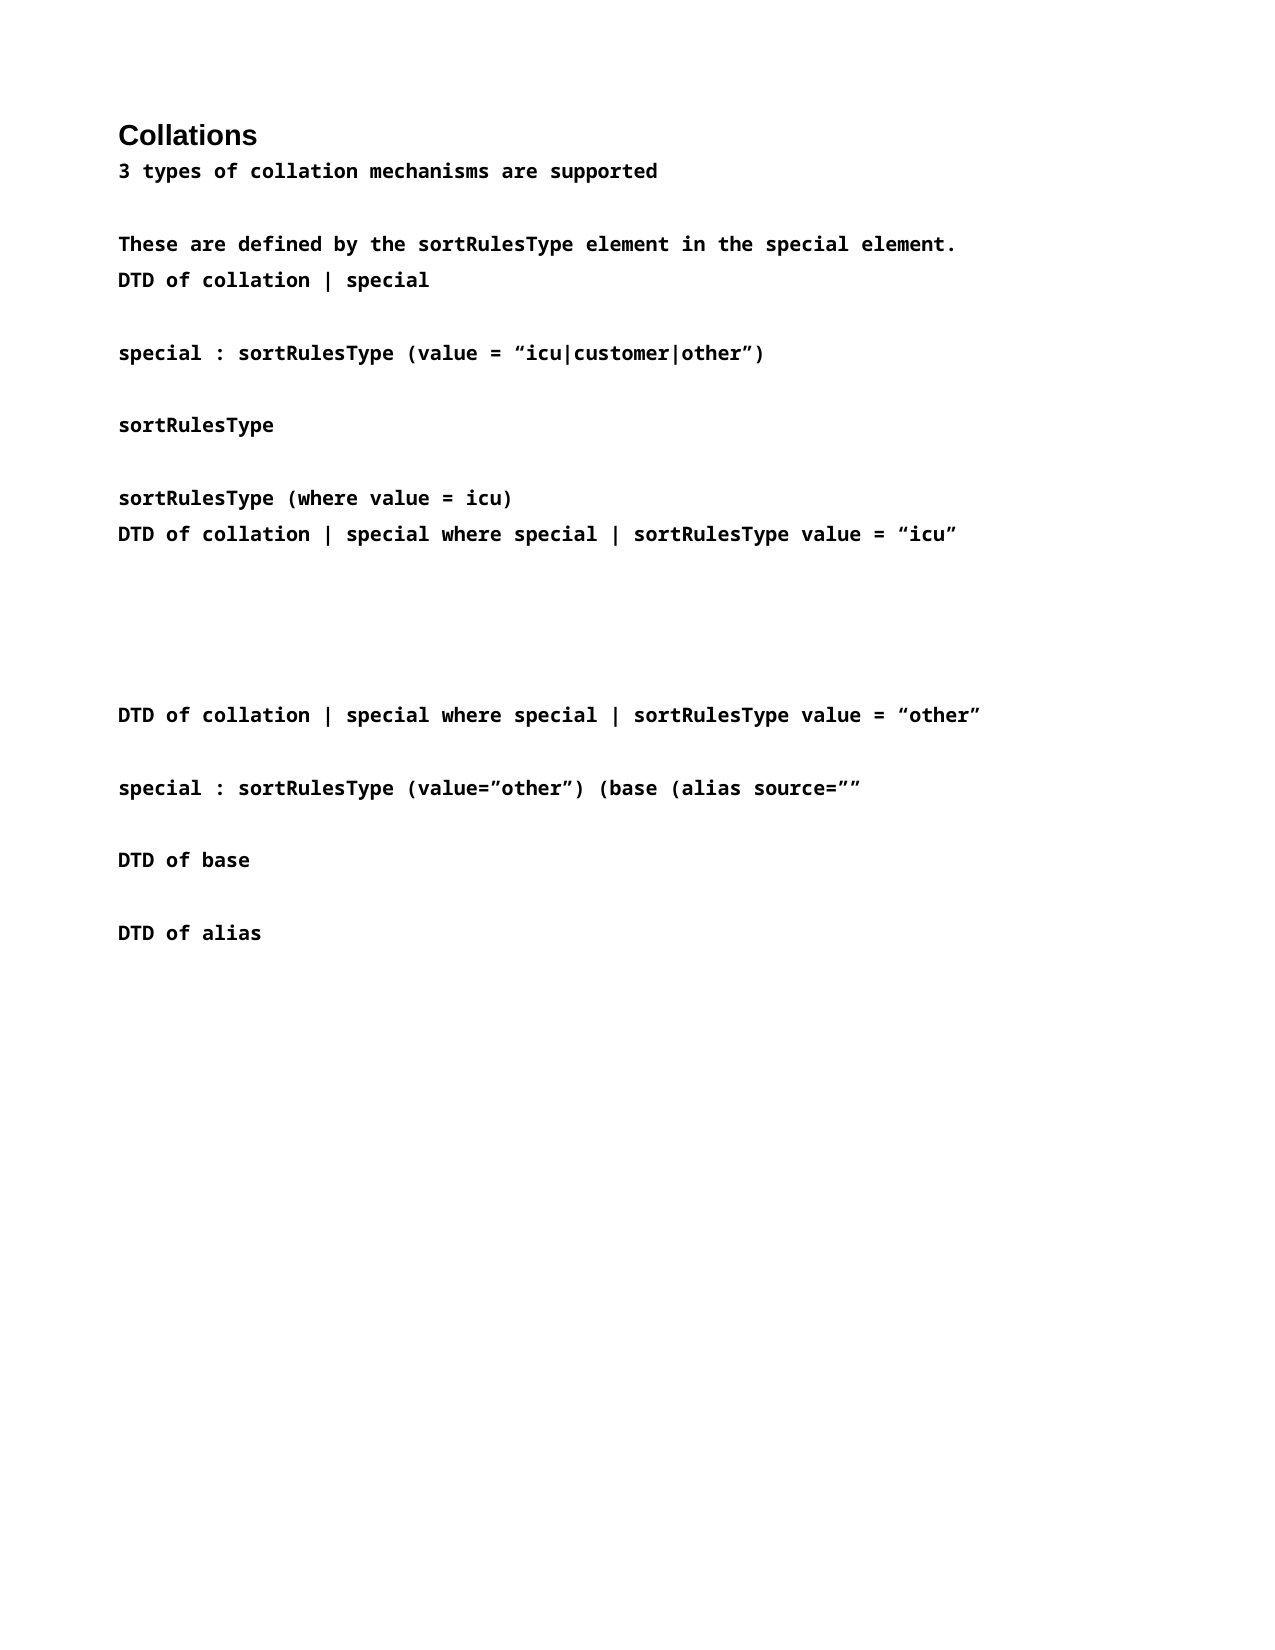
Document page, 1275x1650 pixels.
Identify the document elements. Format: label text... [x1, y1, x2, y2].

text sortRulesType [118, 411, 1157, 438]
text special : sortRulesType (value = “icu|customer|other”) [118, 339, 1157, 366]
text DTD of base [118, 846, 1157, 873]
subtitle Collations [118, 118, 1157, 151]
text special : sortRulesType (value=”other”) (base (alias source=”” [118, 774, 1157, 801]
text These are defined by the sortRulesType element in the special element. [118, 230, 1157, 257]
text DTD of collation | special [118, 266, 1157, 293]
text DTD of collation | special where special | sortRulesType value = “other” [118, 701, 1157, 728]
text DTD of collation | special where special | sortRulesType value = “icu” [118, 520, 1157, 547]
text 3 types of collation mechanisms are supported [118, 157, 1157, 185]
text DTD of alias [118, 919, 1157, 946]
text sortRulesType (where value = icu) [118, 484, 1157, 511]
